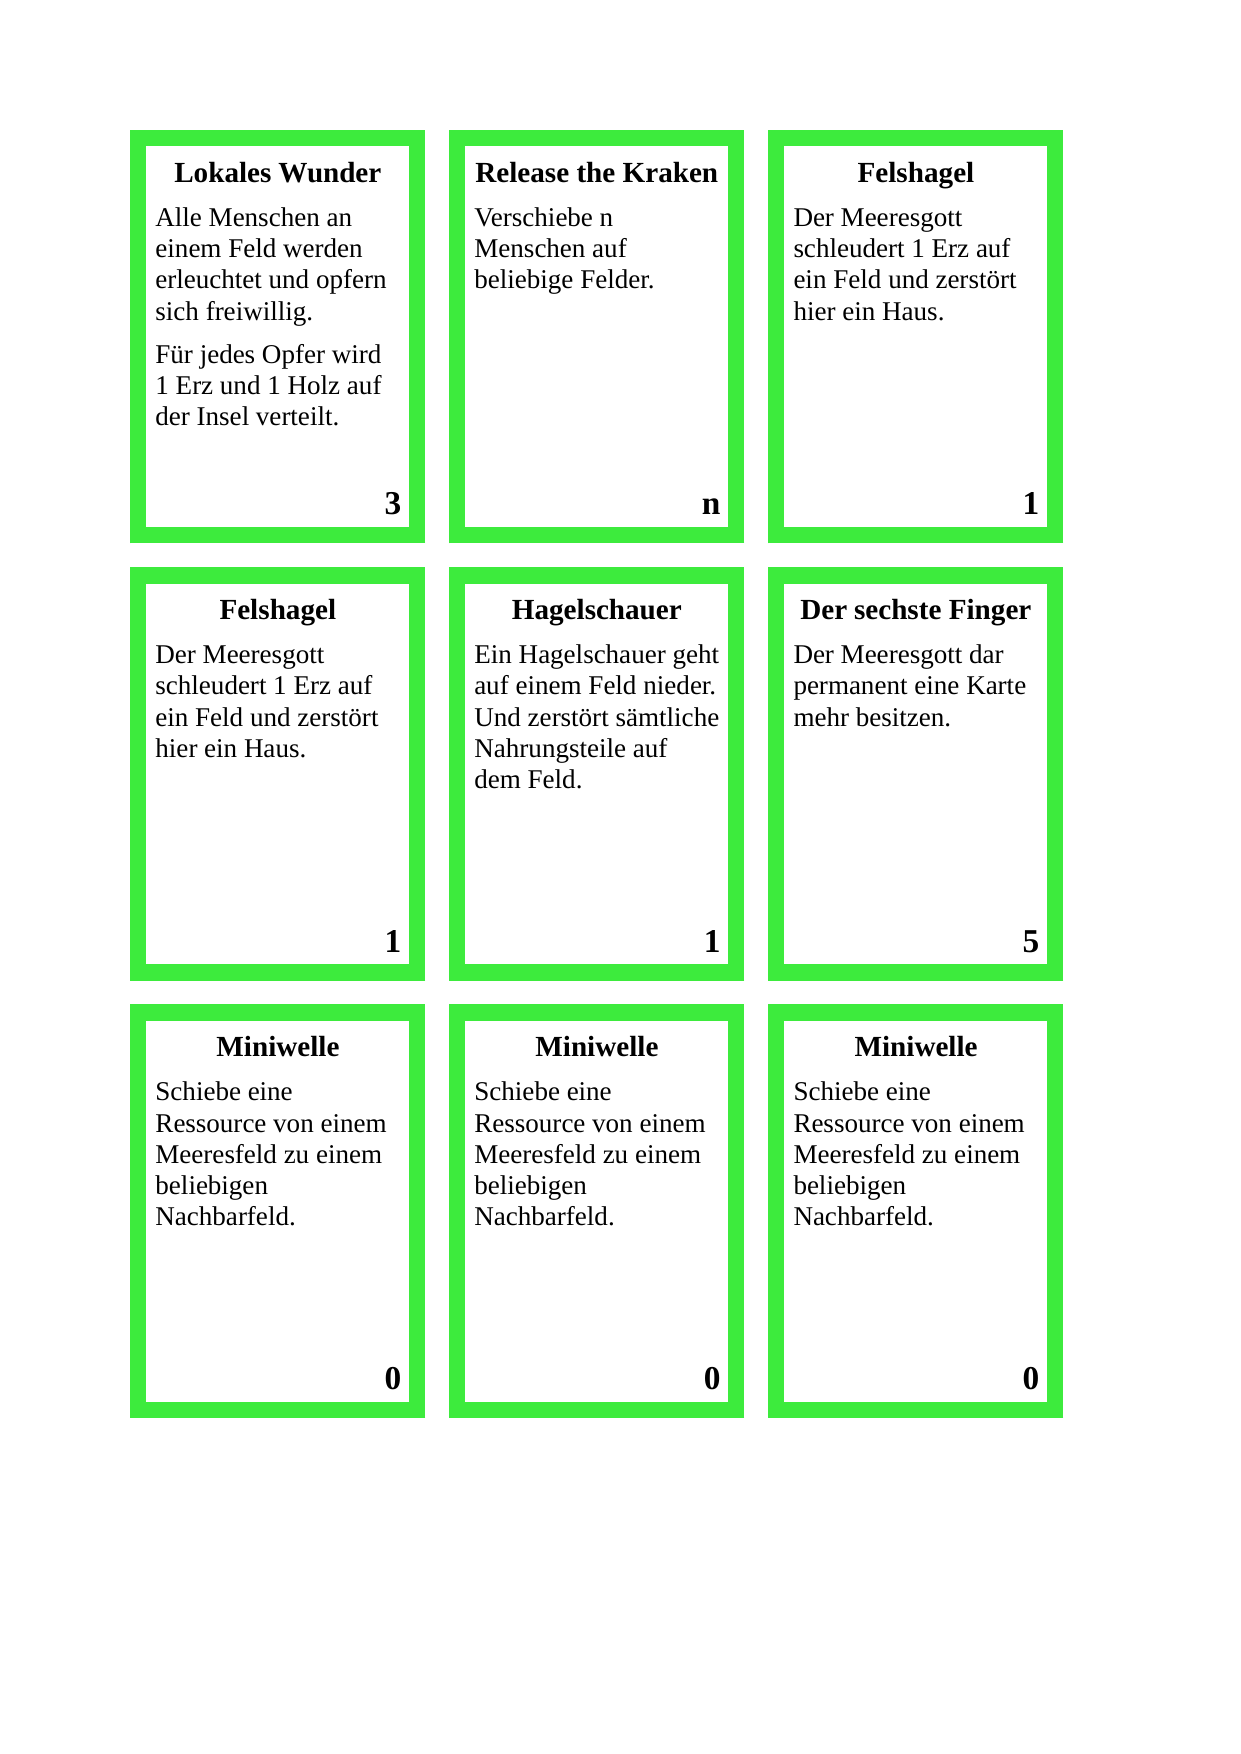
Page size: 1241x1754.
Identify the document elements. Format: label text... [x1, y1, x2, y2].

text 3 [349, 484, 401, 522]
text Miniwelle [474, 1029, 719, 1063]
text Für jedes Opfer wird 1 Erz und 1 Holz auf der Insel verteilt. [155, 338, 400, 432]
text Felshagel [793, 155, 1038, 189]
text 1 [668, 921, 720, 959]
text Der Meeresgott schleudert 1 Erz auf ein Feld und zerstört hier ein Haus. [793, 201, 1038, 326]
text 1 [987, 484, 1039, 522]
text Der Meeresgott schleudert 1 Erz auf ein Feld und zerstört hier ein Haus. [155, 638, 400, 763]
text 0 [349, 1358, 401, 1396]
text Der sechste Finger [793, 592, 1038, 626]
text Der Meeresgott dar permanent eine Karte mehr besitzen. [793, 638, 1038, 732]
text Lokales Wunder [155, 155, 400, 189]
text Schiebe eine Ressource von einem Meeresfeld zu einem beliebigen Nachbarfeld. [793, 1076, 1038, 1231]
text Felshagel [155, 592, 400, 626]
text Schiebe eine Ressource von einem Meeresfeld zu einem beliebigen Nachbarfeld. [155, 1076, 400, 1231]
text Verschiebe n Menschen auf beliebige Felder. [474, 201, 719, 294]
text 0 [987, 1358, 1039, 1396]
text Miniwelle [793, 1029, 1038, 1063]
text Alle Menschen an einem Feld werden erleuchtet und opfern sich freiwillig. [155, 201, 400, 326]
text Ein Hagelschauer geht auf einem Feld nieder. Und zerstört sämtliche Nahrungsteile auf dem Feld. [474, 638, 719, 794]
text Hagelschauer [474, 592, 719, 626]
text Schiebe eine Ressource von einem Meeresfeld zu einem beliebigen Nachbarfeld. [474, 1076, 719, 1231]
text n [668, 484, 720, 522]
text Miniwelle [155, 1029, 400, 1063]
text 0 [668, 1358, 720, 1396]
text 1 [349, 921, 401, 959]
text Release the Kraken [474, 155, 719, 189]
text 5 [987, 921, 1039, 959]
